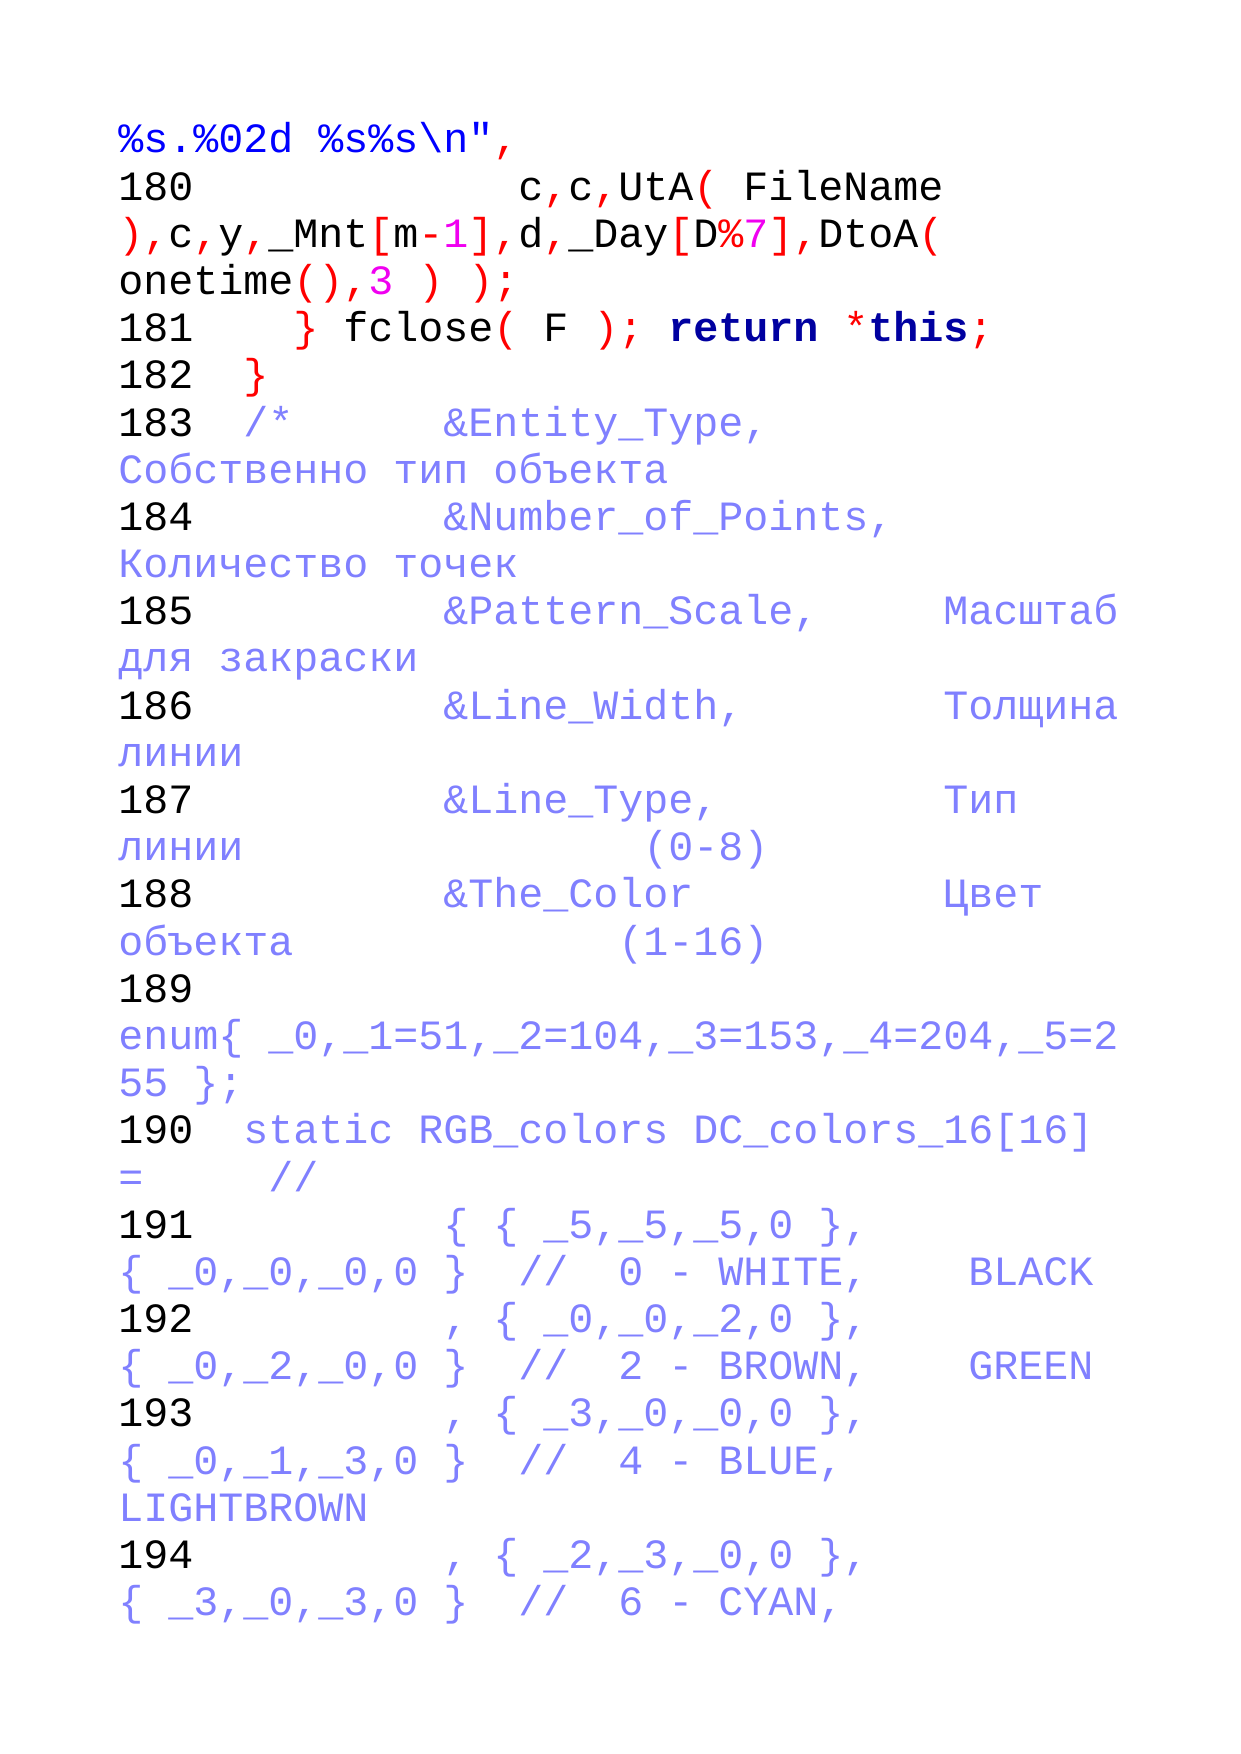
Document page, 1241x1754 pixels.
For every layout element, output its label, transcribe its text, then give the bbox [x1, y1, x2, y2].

subtitle 193 , { _3,_0,_0,0 },{ _0,_1,_3,0 } // 4 - BLUE, LIGHTBROWN [118, 1392, 1122, 1534]
subtitle 192 , { _0,_0,_2,0 },{ _0,_2,_0,0 } // 2 - BROWN, GREEN [118, 1298, 1122, 1392]
subtitle 182 } [118, 354, 1122, 401]
subtitle 188 &The_Color Цвет объекта (1-16) [118, 873, 1122, 967]
subtitle 187 &Line_Type, Тип линии (0-8) [118, 779, 1122, 873]
subtitle 191 { { _5,_5,_5,0 },{ _0,_0,_0,0 } // 0 - WHITE, BLACK [118, 1203, 1122, 1298]
subtitle 181 } fclose( F ); return *this; [493, 307, 543, 354]
subtitle 181 } fclose( F ); return *this; [118, 307, 343, 354]
subtitle 189 enum{ _0,_1=51,_2=104,_3=153,_4=204,_5=255 }; [118, 967, 1122, 1109]
subtitle 180 c,c,UtA( FileName ),c,y,_Mnt[m-1],d,_Day[D%7],DtoA( onetime(),3 ) ); [118, 165, 1122, 307]
subtitle 179 fprintf( F,"%c\n%c %s\n%c %04d.%s.%02d %s%s\n", [118, 118, 1122, 165]
subtitle 181 } fclose( F ); return *this; [593, 307, 1122, 354]
subtitle 190 static RGB_colors DC_colors_16[16] = // [118, 1109, 1122, 1203]
subtitle 186 &Line_Width, Толщина линии [118, 684, 1122, 779]
subtitle 183 /* &Entity_Type, Собственно тип объекта [118, 401, 1122, 496]
subtitle 194 , { _2,_3,_0,0 },{ _3,_0,_3,0 } // 6 - CYAN, [118, 1534, 1122, 1628]
subtitle 185 &Pattern_Scale, Масштаб для закраски [118, 590, 1122, 684]
subtitle 184 &Number_of_Points, Количество точек [118, 496, 1122, 590]
